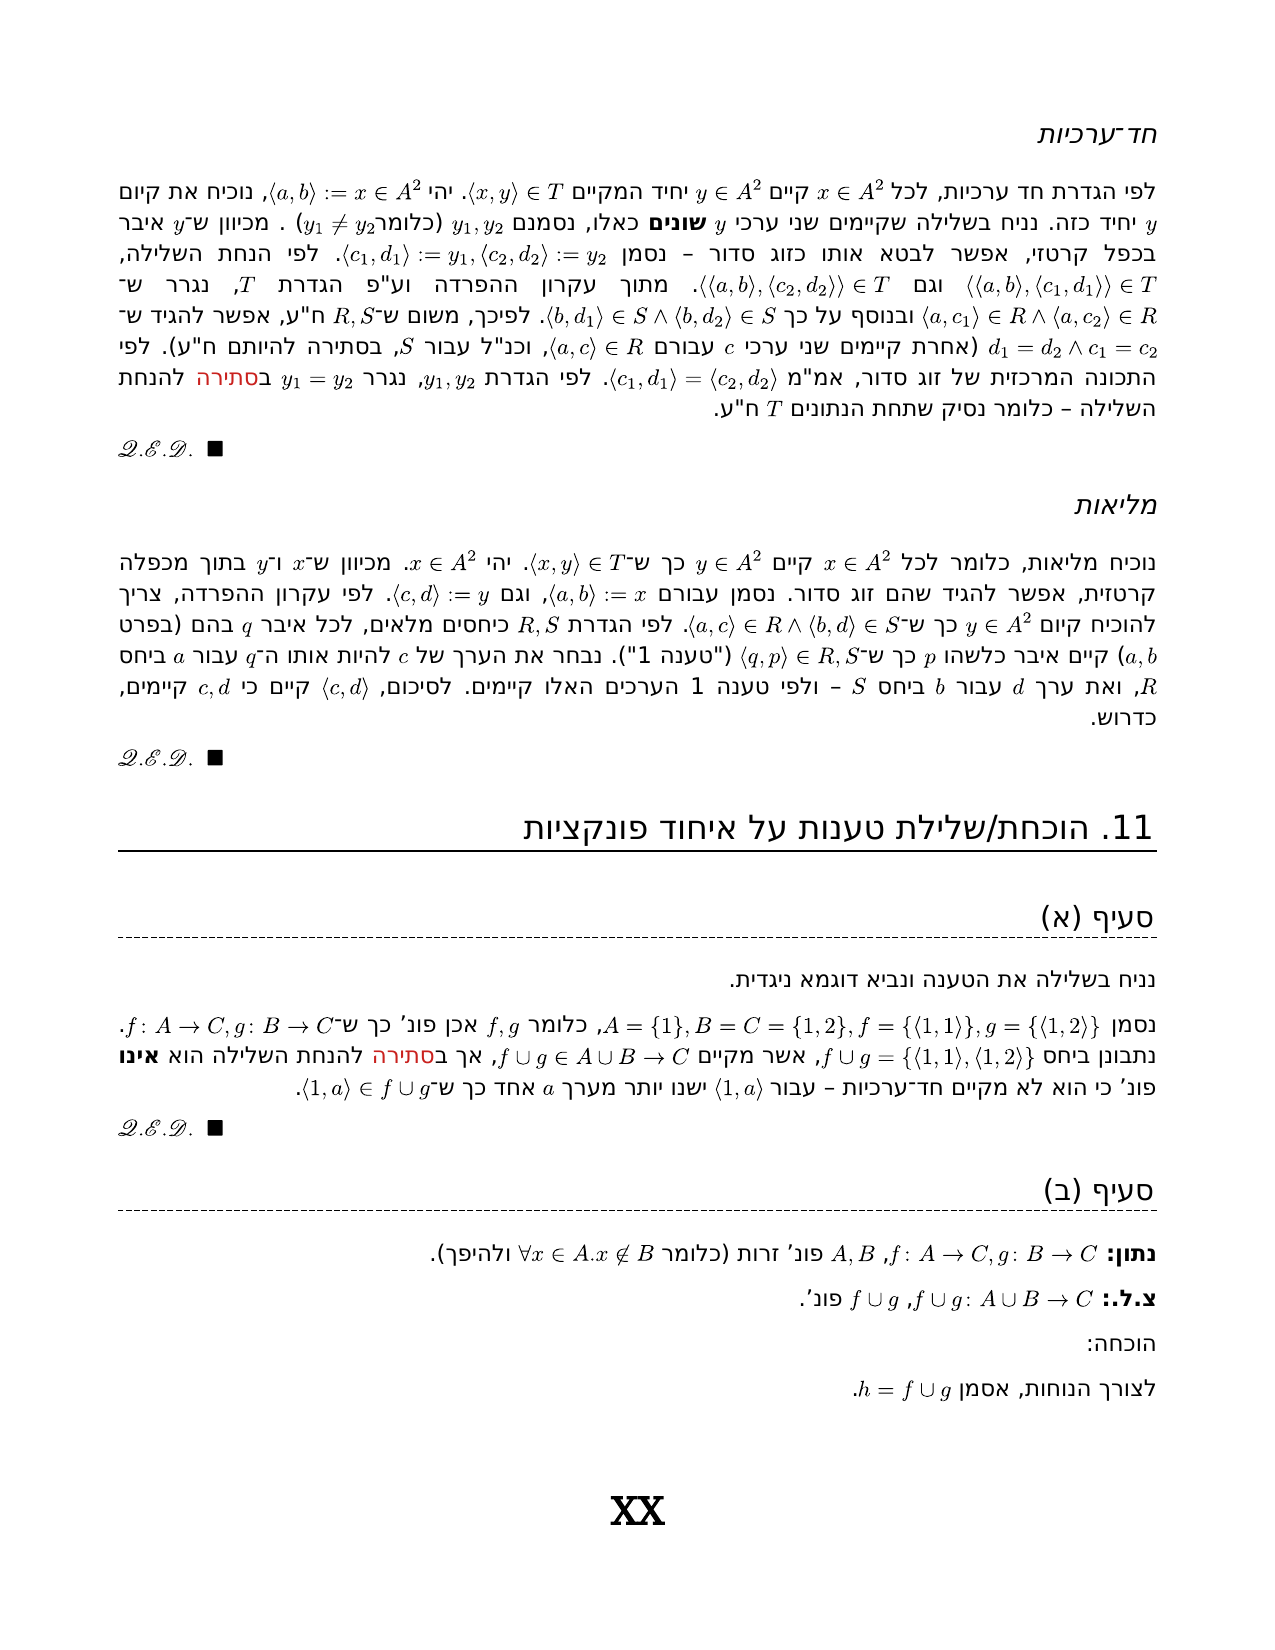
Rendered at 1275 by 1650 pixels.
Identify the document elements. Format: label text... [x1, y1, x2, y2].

text נסמן , כלומר אכן פונ’ כך ש־. נתבונן ביחס , אשר מקיים , אך בסתירה להנחת השלילה הוא אינו פונ’ כי הוא לא מקיים חד־ערכיות – עבור ישנו יותר מערך אחד כך ש־. [118, 1012, 1157, 1101]
subtitle מליאות [118, 489, 1157, 521]
subtitle סעיף (א) [118, 897, 1157, 937]
subtitle סעיף (ב) [118, 1170, 1157, 1210]
text נוכיח מליאות, כלומר לכל קיים כך ש־. יהי . מכיוון ש־ ו־ בתוך מכפלה קרטזית, אפשר להגיד שהם זוג סדור. נסמן עבורם , וגם . לפי עקרון ההפרדה, צריך להוכיח קיום כך ש־. לפי הגדרת כיחסים מלאים, לכל איבר בהם (בפרט ) קיים איבר כלשהו כך ש־ ("טענה 1"). נבחר את הערך של להיות אותו ה־ עבור ביחס , ואת ערך עבור ביחס – ולפי טענה 1 הערכים האלו קיימים. לסיכום, קיים כי קיימים, כדרוש. [118, 549, 1157, 731]
text לצורך הנוחות, אסמן . [118, 1375, 1157, 1402]
text צ.ל.: , פונ’. [118, 1285, 1157, 1312]
text הוכחה: [118, 1330, 1157, 1357]
subtitle חד־ערכיות [118, 118, 1157, 150]
text נניח בשלילה את הטענה ונביא דוגמא ניגדית. [118, 966, 1157, 993]
subtitle 11. הוכחת/שלילת טענות על איחוד פונקציות [118, 806, 1157, 850]
text לפי הגדרת חד ערכיות, לכל קיים יחיד המקיים . יהי , נוכיח את קיום יחיד כזה. נניח בשלילה שקיימים שני ערכי שונים כאלו, נסמנם (כלומר) . מכיוון ש־ איבר בכפל קרטזי, אפשר לבטא אותו כזוג סדור – נסמן . לפי הנחת השלילה, וגם . מתוך עקרון ההפרדה וע"פ הגדרת , נגרר ש־ ובנוסף על כך . לפיכך, משום ש־ ח"ע, אפשר להגיד ש־ (אחרת קיימים שני ערכי עבורם , וכנ"ל עבור , בסתירה להיותם ח"ע). לפי התכונה המרכזית של זוג סדור, אמ"מ . לפי הגדרת , נגרר בסתירה להנחת השלילה – כלומר נסיק שתחת הנתונים ח"ע. [118, 178, 1157, 422]
text נתון: , פונ’ זרות (כלומר ולהיפך). [118, 1240, 1157, 1266]
